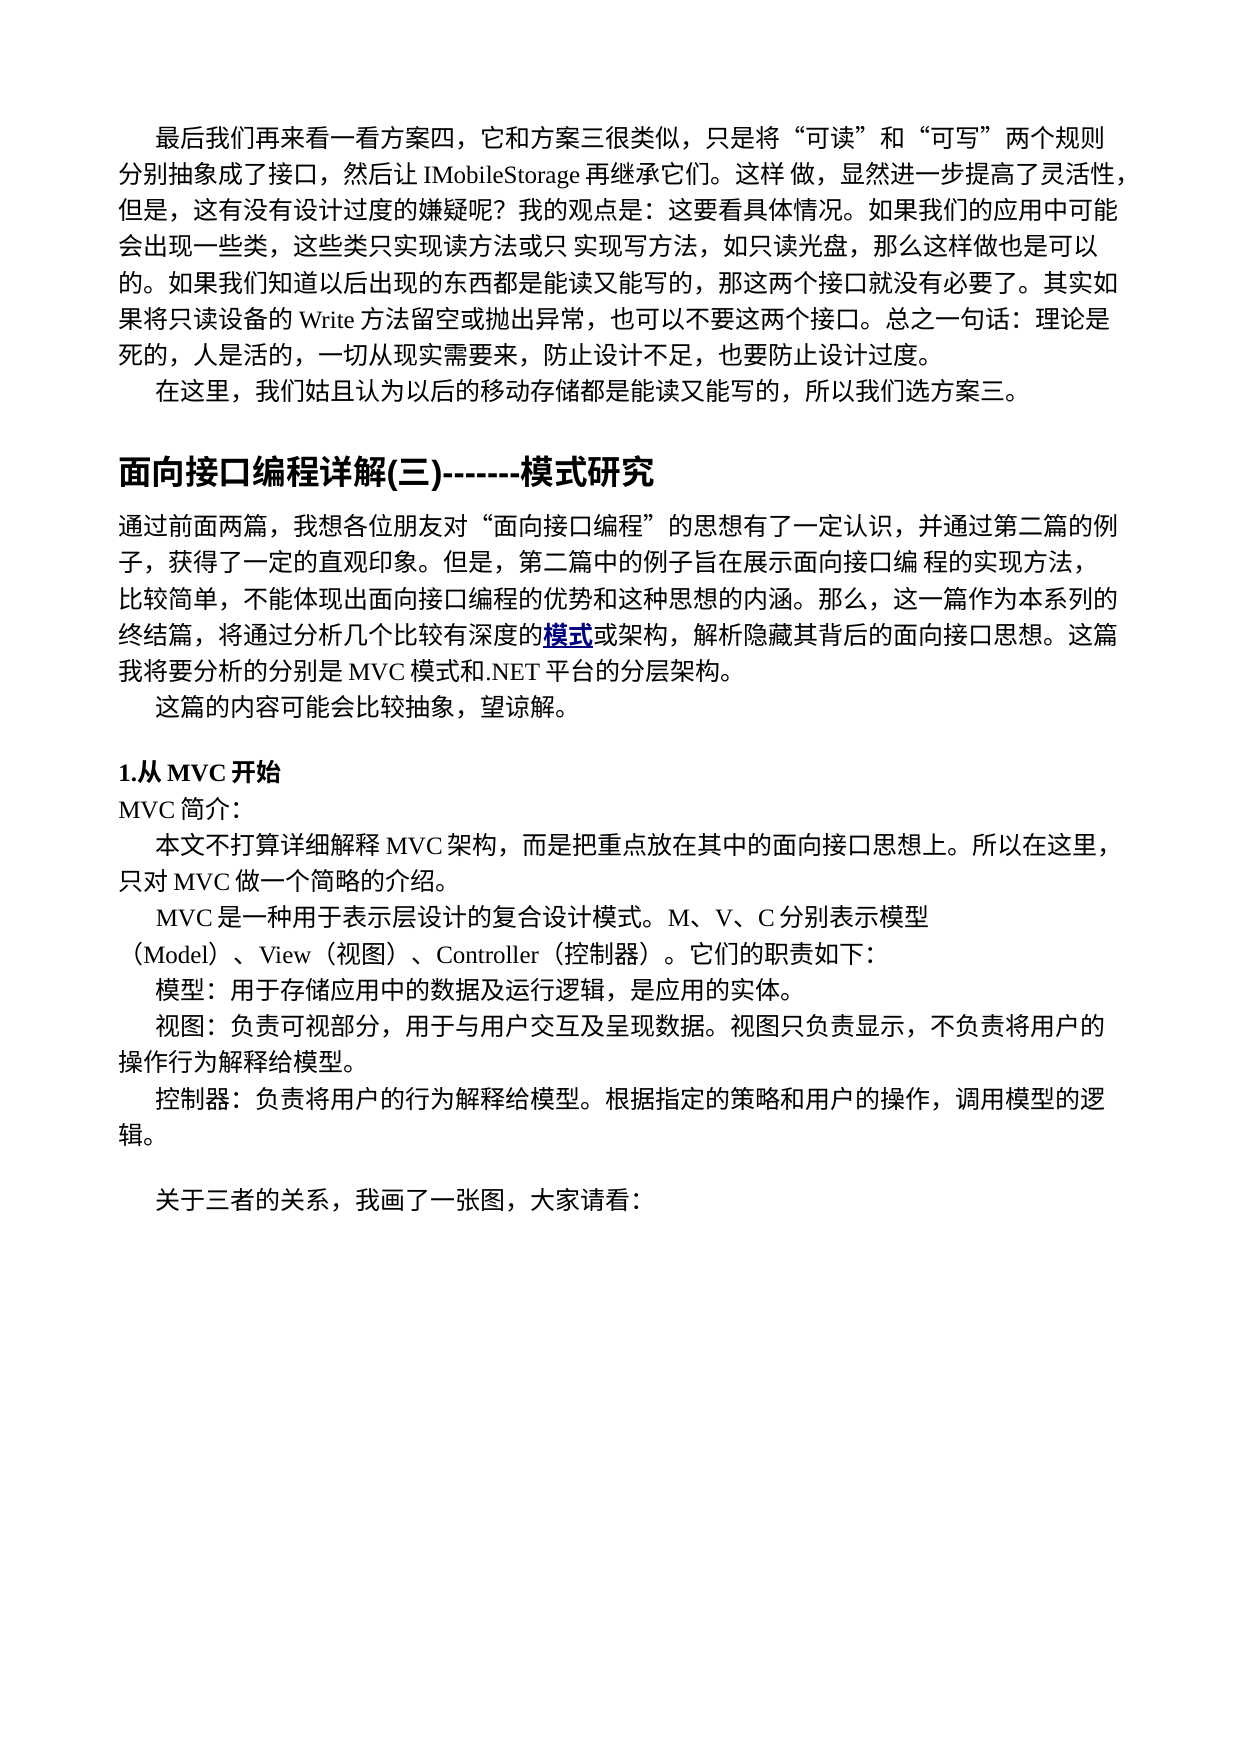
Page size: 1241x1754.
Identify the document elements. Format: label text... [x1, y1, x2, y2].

text 方案一：分 别定义FlashDisk、MP3Player、MobileHardDisk三个类，实现各自的Read和Write方法。然后在Computer类中 实例化上述三个类，为每个类分别写读、写方法。例如，为FlashDisk写ReadFromFlashDisk、WriteToFlashDisk两个 方法。总共六个方法。 方案二：定义抽象类MobileStorage，在里面写虚方法Read和 Write，三个存储设备继承此抽象类，并重写Read和Write方法。Computer类中包含一个类型为MobileStorage的成员变量，并 为其编写get/set器，这样Computer中只需要两个方法：ReadData和WriteData，并通过多态性实现不同移动设备的读写。 方案三：与方案二基本相同，只是不定义抽象类，而是定义接口IMobileStorage，移动存储器类实现此接口。Computer中通过依赖接口IMobileStorage实现多态性。 方案四：定义接口IReadable和IWritable，两个接口分别只包含Read和Write，然后定义接口IMobileStorage接口继承自IReadable和IWritable，剩下的实现与方案三相同。 下面，我们来分析一下以上四种方案： 首先，方案一最直白，实现起来最简单，但是它有一个致命的弱点：可扩展性差。或者说，不符合“开放-关闭原则”（注：意为对扩展开放，对修改关闭）。当将 来有了第三方扩展移动存储设备时，必须对Computer进行修改。这就如在一个真实的计算机上，为每一种移动存储设备实现一个不同的插口、并分别有各自 的驱动程序。当有了一种新的移动存储设备后，我们就要将计算机大卸八块，然后增加一个新的插口，在编写一套针对此新设备的驱动程序。这种设计显然不可取。 此方案的另一个缺点在于，冗余代码多。如果有100种移动存储，那我们的Computer中岂不是要至少写200个方法，这是不能接受的！ 我们再来看方案二和方案三，之所以将这两个方案放在一起讨论，是因为他们基本是一个方案（从思想层面上来说），只不过实现手段不同，一个是使用了抽象类，一个是使用了接口，而且最终达到的目的应该是一样的。 我们先来评价这种方案：首先它解决了代码冗余的问题，因为可以动态替换移动设备，并且都实现了共同的接口，所以不管有多少种移动设备，只要一个Read方 法和一个Write方法，多态性就帮我们解决问题了。而对第一个问题，由于可以运行时动态替换，而不必将移动存储类硬编码在Computer中，所以有了 新的第三方设备，完全可以替换进去运行。这就是所谓的“依赖接口，而不是依赖与具体类”，不信你看看，Computer类只有一个 MobileStorage类型或IMobileStorage类型的成员变量，至于这个变量具体是什么类型，它并不知道，这取决于我们在运行时给这个变 量的赋值。如此一来，Computer和移动存储器类的耦合度大大下降。 那么这里该选抽象类还是接口呢？还记得第一篇文章我对抽象类和接口选择的建议吗？看动机。这里，我们的动机显然是实现多态性而不是为了代码复用，所以当然要用接口。 最后我们再来看一看方案四，它和方案三很类似，只是将“可读”和“可写”两个规则分别抽象成了接口，然后让IMobileStorage再继承它们。这样 做，显然进一步提高了灵活性，但是，这有没有设计过度的嫌疑呢？我的观点是：这要看具体情况。如果我们的应用中可能会出现一些类，这些类只实现读方法或只 实现写方法，如只读光盘，那么这样做也是可以的。如果我们知道以后出现的东西都是能读又能写的，那这两个接口就没有必要了。其实如果将只读设备的 Write方法留空或抛出异常，也可以不要这两个接口。总之一句话：理论是死的，人是活的，一切从现实需要来，防止设计不足，也要防止设计过度。 在这里，我们姑且认为以后的移动存储都是能读又能写的，所以我们选方案三。 [118, 118, 1122, 408]
text 通过前面两篇，我想各位朋友对“面向接口编程”的思想有了一定认识，并通过第二篇的例子，获得了一定的直观印象。但是，第二篇中的例子旨在展示面向接口编 程的实现方法，比较简单，不能体现出面向接口编程的优势和这种思想的内涵。那么，这一篇作为本系列的终结篇，将通过分析几个比较有深度的模式或架构，解析隐藏其背后的面向接口思想。这篇我将要分析的分别是MVC模式和.NET平台的分层架构。 这篇的内容可能会比较抽象，望谅解。 1.从MVC开始 MVC简介： 本文不打算详细解释MVC架构，而是把重点放在其中的面向接口思想上。所以在这里，只对MVC做一个简略的介绍。 MVC是一种用于表示层设计的复合设计模式。M、V、C分别表示模型（Model）、View（视图）、Controller（控制器）。它们的职责如下： 模型：用于存储应用中的数据及运行逻辑，是应用的实体。 视图：负责可视部分，用于与用户交互及呈现数据。视图只负责显示，不负责将用户的操作行为解释给模型。 控制器：负责将用户的行为解释给模型。根据指定的策略和用户的操作，调用模型的逻辑。 关于三者的关系，我画了一张图，大家请看： [118, 507, 1122, 1217]
subtitle 面向接口编程详解(三)-------模式研究 [118, 446, 1122, 494]
